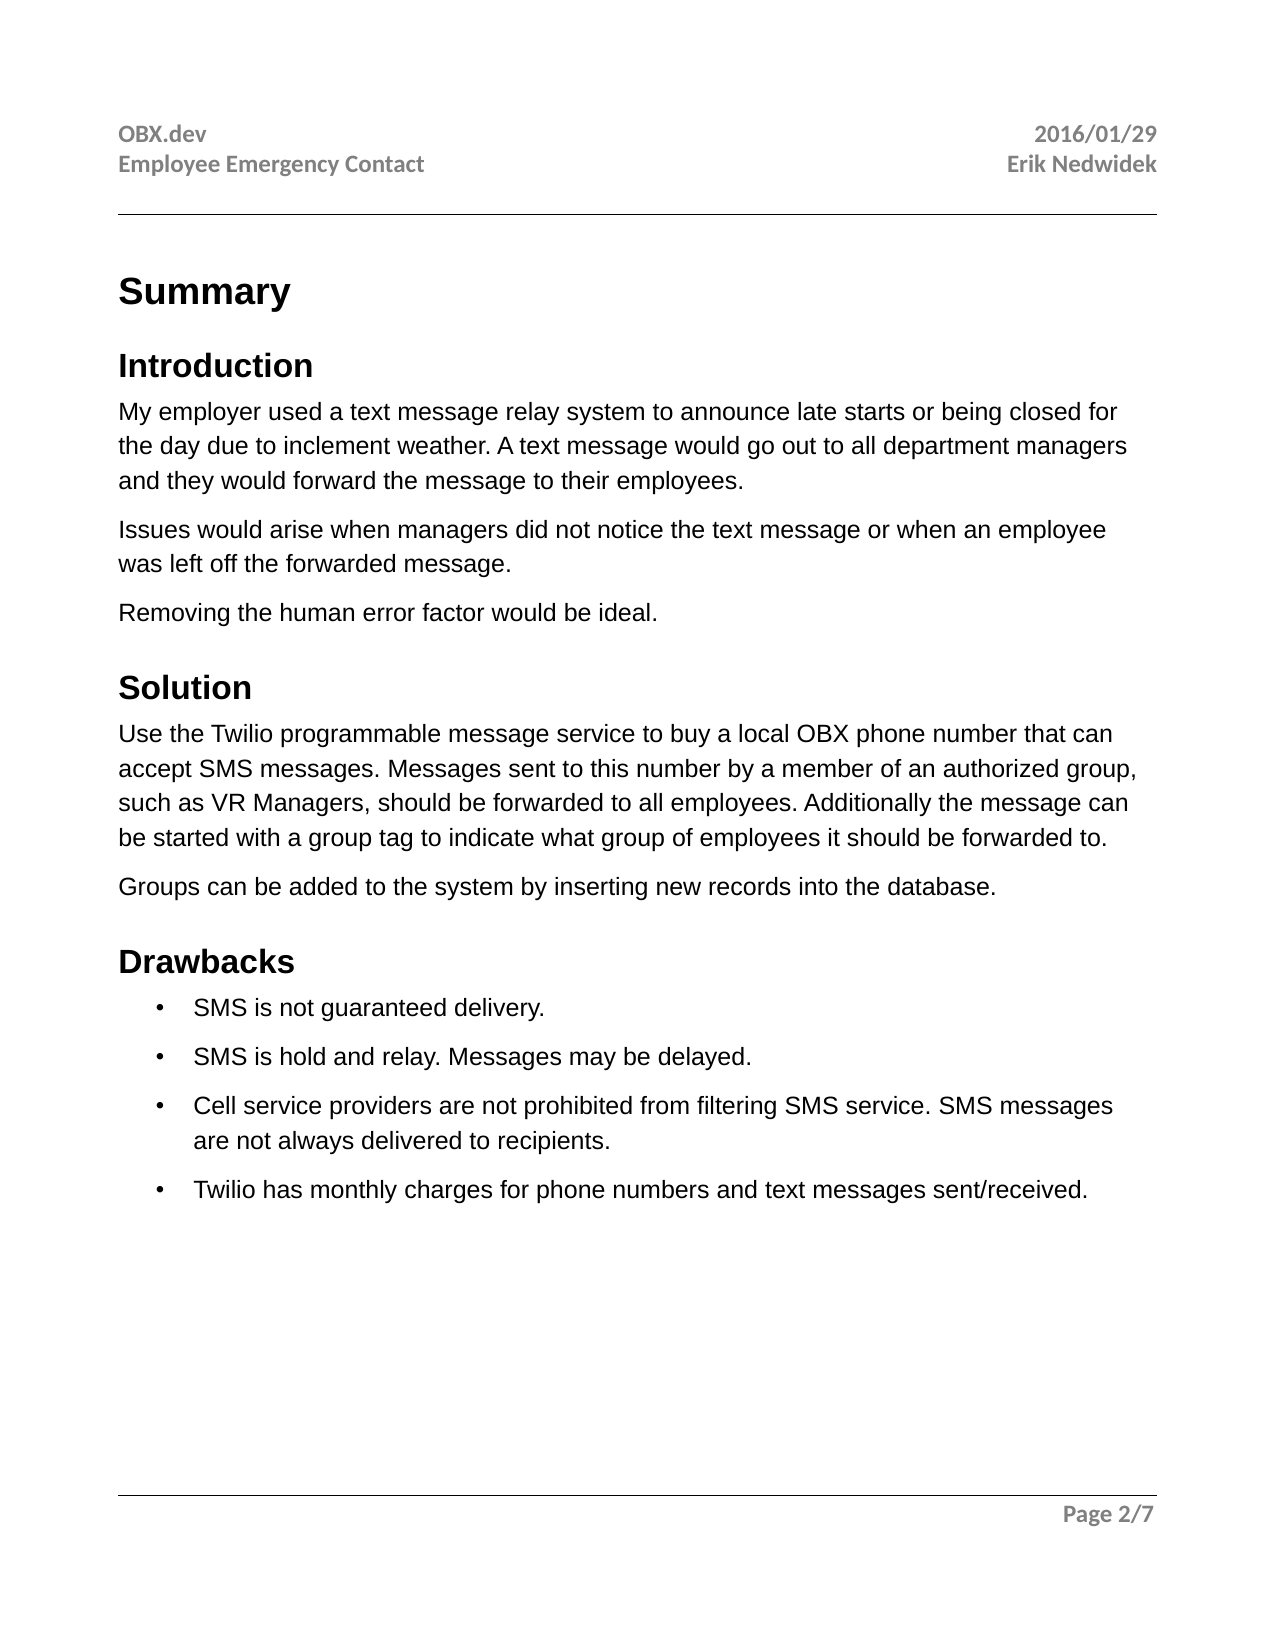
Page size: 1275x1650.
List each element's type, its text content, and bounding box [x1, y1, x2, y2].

text Removing the human error factor would be ideal. [118, 598, 1157, 627]
text My employer used a text message relay system to announce late starts or being closed for the day due to inclement weather. A text message would go out to all department managers and they would forward the message to their employees. [118, 397, 1157, 494]
list Twilio has monthly charges for phone numbers and text messages sent/received. [156, 1175, 1157, 1204]
subtitle Summary [118, 268, 1157, 312]
text Groups can be added to the system by inserting new records into the database. [118, 872, 1157, 901]
list SMS is hold and relay. Messages may be delayed. [156, 1042, 1157, 1071]
text Use the Twilio programmable message service to buy a local OBX phone number that can accept SMS messages. Messages sent to this number by a member of an authorized group, such as VR Managers, should be forwarded to all employees. Additionally the message can be started with a group tag to indicate what group of employees it should be forwarded to. [118, 719, 1157, 851]
subtitle Introduction [118, 346, 1157, 384]
subtitle Drawbacks [118, 942, 1157, 980]
subtitle Solution [118, 668, 1157, 707]
list Cell service providers are not prohibited from filtering SMS service. SMS messages are not always delivered to recipients. [156, 1091, 1157, 1154]
list SMS is not guaranteed delivery. [156, 993, 1157, 1022]
text Issues would arise when managers did not notice the text message or when an employee was left off the forwarded message. [118, 515, 1157, 578]
